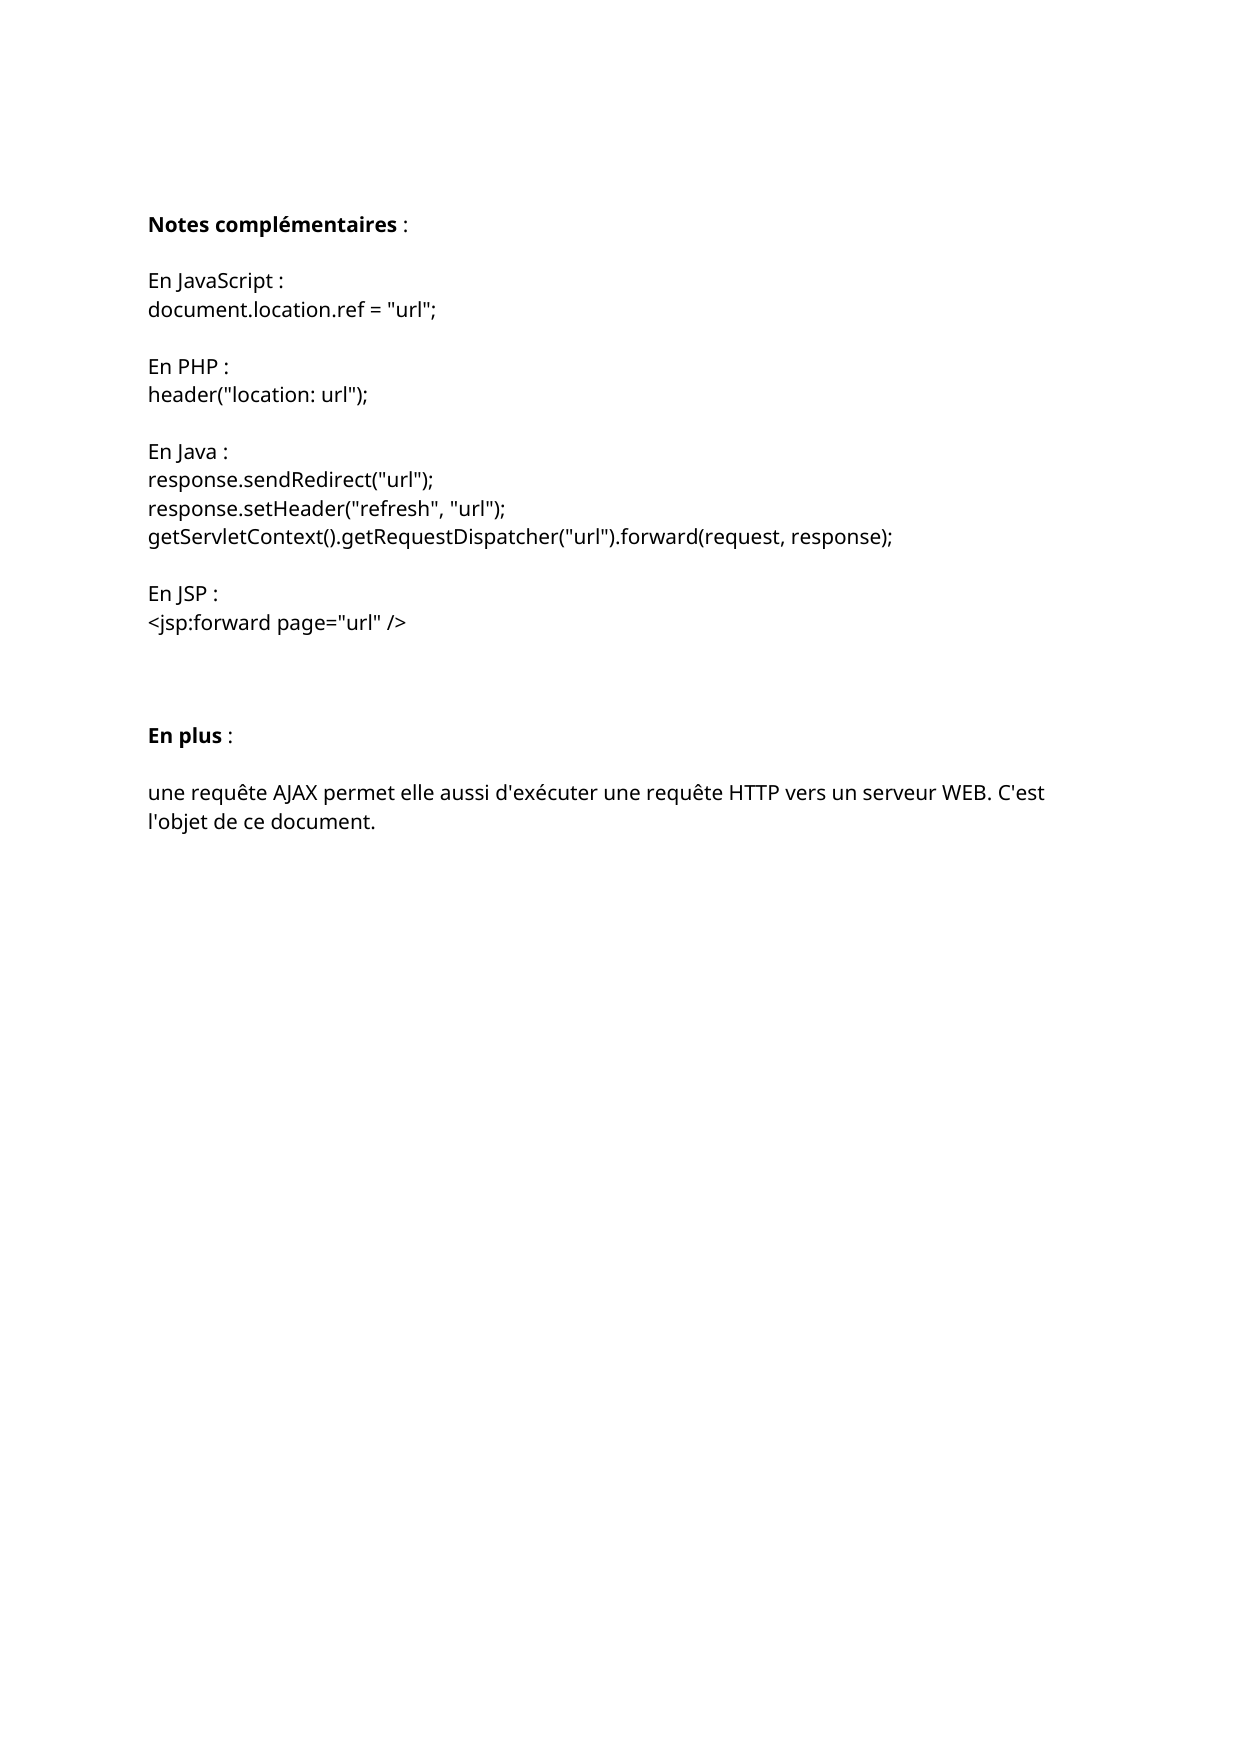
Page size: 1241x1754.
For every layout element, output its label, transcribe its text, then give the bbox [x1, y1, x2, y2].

text une requête AJAX permet elle aussi d'exécuter une requête HTTP vers un serveur WEB. C'est l'objet de ce document. [148, 778, 1092, 835]
text document.location.ref = "url"; [148, 295, 1092, 323]
text <jsp:forward page="url" /> [148, 608, 1092, 636]
text header("location: url"); [148, 380, 1092, 409]
text Notes complémentaires : [148, 210, 1092, 238]
text response.setHeader("refresh", "url"); [148, 494, 1092, 522]
text response.sendRedirect("url"); [148, 466, 1092, 494]
text En PHP : [148, 352, 1092, 380]
text En Java : [148, 437, 1092, 466]
text En JavaScript : [148, 267, 1092, 295]
text En JSP : [148, 579, 1092, 608]
text getServletContext().getRequestDispatcher("url").forward(request, response); [148, 522, 1092, 551]
text En plus : [148, 722, 1092, 750]
